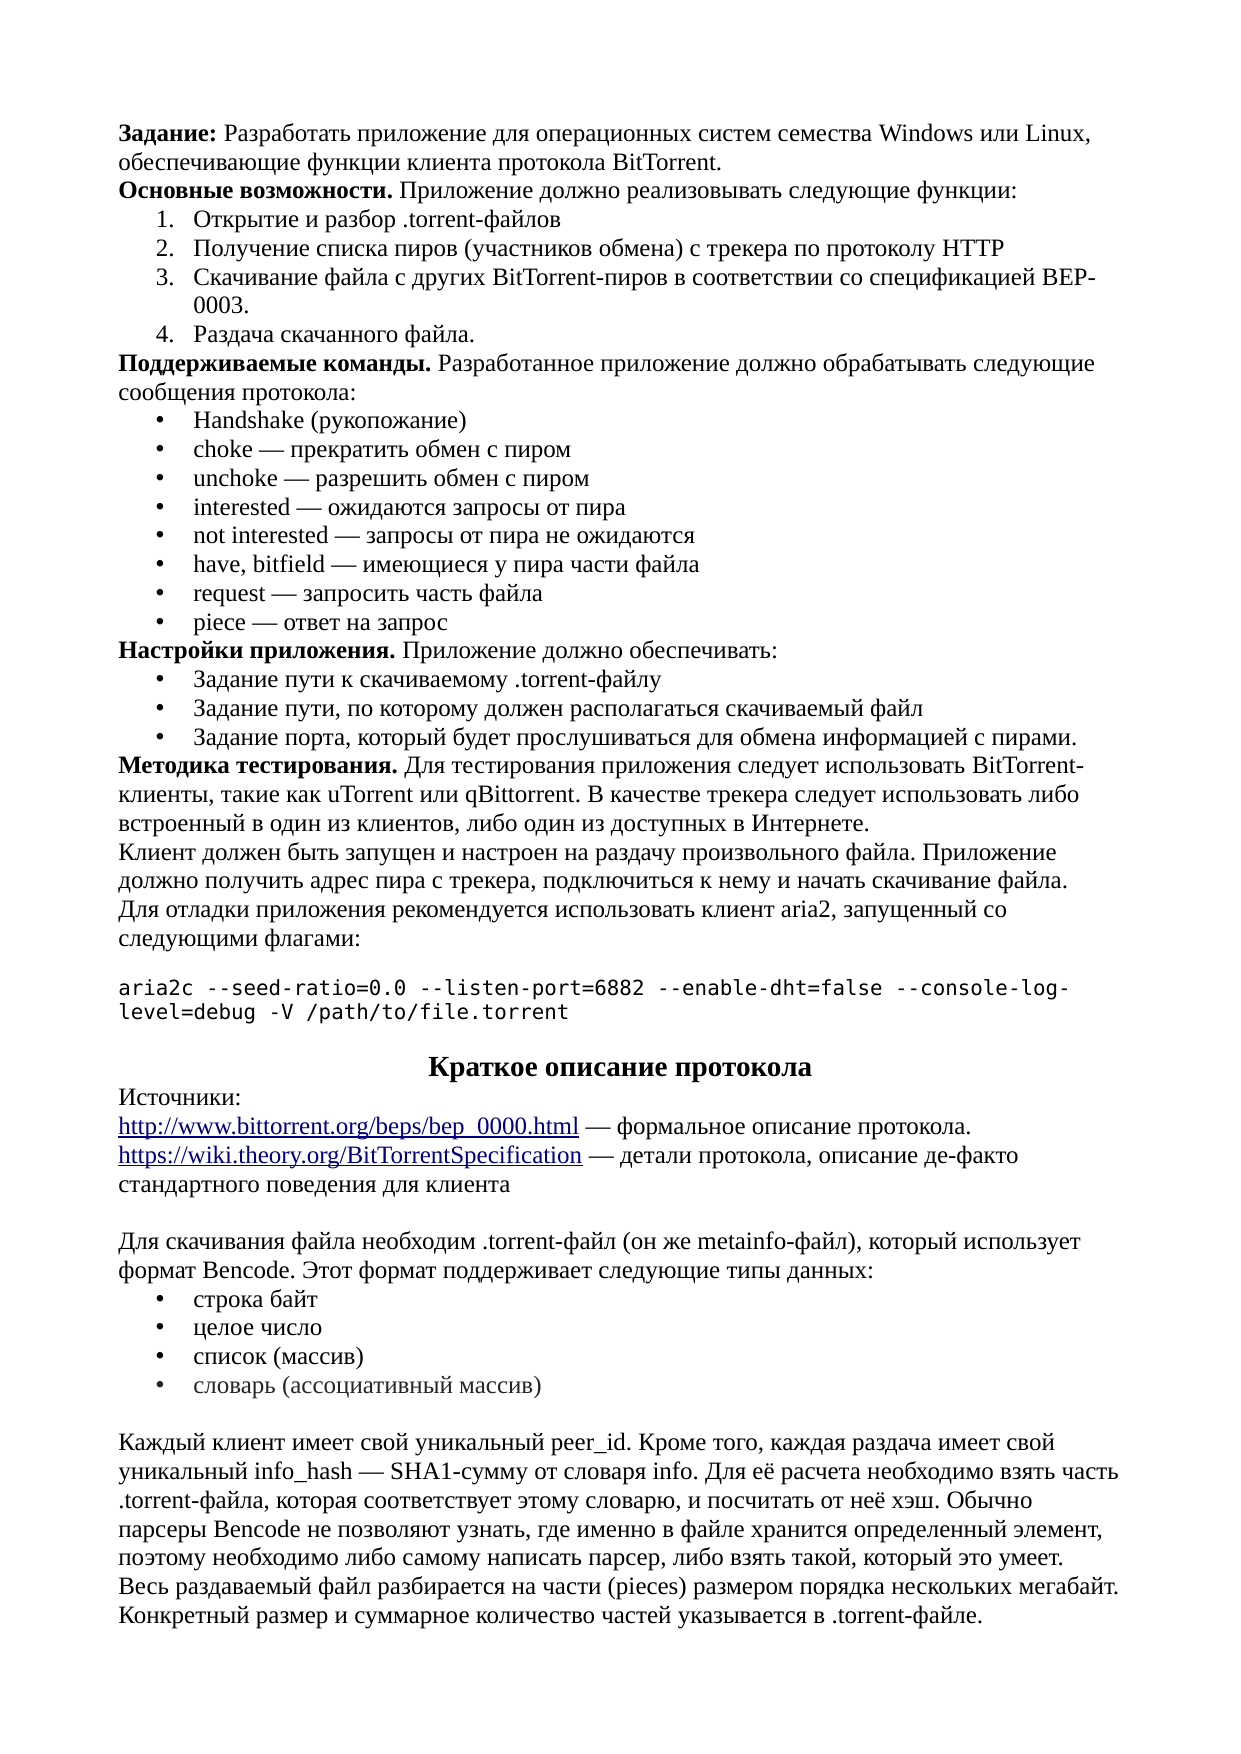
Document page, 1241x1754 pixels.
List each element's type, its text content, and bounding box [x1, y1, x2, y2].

text Клиент должен быть запущен и настроен на раздачу произвольного файла. Приложение должно получить адрес пира с трекера, подключиться к нему и начать скачивание файла. [118, 837, 1122, 894]
text Настройки приложения. Приложение должно обеспечивать: [118, 636, 1122, 664]
list Скачивание файла с других BitTorrent-пиров в соответствии со спецификацией BEP-0003. [156, 262, 1122, 319]
text Методика тестирования. Для тестирования приложения следует использовать BitTorrent-клиенты, такие как uTorrent или qBittorrent. В качестве трекера следует использовать либо встроенный в один из клиентов, либо один из доступных в Интернете. [118, 751, 1122, 837]
list have, bitfield — имеющиеся у пира части файла [156, 549, 1122, 578]
list Получение списка пиров (участников обмена) с трекера по протоколу HTTP [156, 233, 1122, 262]
list Задание порта, который будет прослушиваться для обмена информацией с пирами. [156, 722, 1122, 751]
list словарь (ассоциативный массив) [156, 1370, 1122, 1399]
text https://wiki.theory.org/BitTorrentSpecification — детали протокола, описание де-факто стандартного поведения для клиента [118, 1140, 1122, 1197]
list Открытие и разбор .torrent-файлов [156, 204, 1122, 233]
list Раздача скачанного файла. [156, 319, 1122, 348]
text Источники: [118, 1082, 1122, 1111]
text Основные возможности. Приложение должно реализовывать следующие функции: [118, 176, 1122, 204]
text Задание: Разработать приложение для операционных систем семества Windows или Linux, обеспечивающие функции клиента протокола BitTorrent. [118, 118, 1122, 176]
list not interested — запросы от пира не ожидаются [156, 521, 1122, 549]
text Краткое описание протокола [118, 1049, 1122, 1082]
list interested — ожидаются запросы от пира [156, 492, 1122, 521]
list целое число [156, 1312, 1122, 1341]
list строка байт [156, 1284, 1122, 1312]
list список (массив) [156, 1341, 1122, 1370]
text Поддерживаемые команды. Разработанное приложение должно обрабатывать следующие сообщения протокола: [118, 348, 1122, 406]
list Задание пути, по которому должен располагаться скачиваемый файл [156, 693, 1122, 722]
text Для отладки приложения рекомендуется использовать клиент aria2, запущенный со следующими флагами: [118, 894, 1122, 952]
list unchoke — разрешить обмен с пиром [156, 463, 1122, 492]
text Весь раздаваемый файл разбирается на части (pieces) размером порядка нескольких мегабайт. Конкретный размер и суммарное количество частей указывается в .torrent-файле. [118, 1571, 1122, 1629]
text Для скачивания файла необходим .torrent-файл (он же metainfo-файл), который использует формат Bencode. Этот формат поддерживает следующие типы данных: [118, 1226, 1122, 1284]
list choke — прекратить обмен с пиром [156, 434, 1122, 463]
list Задание пути к скачиваемому .torrent-файлу [156, 664, 1122, 693]
list piece — ответ на запрос [156, 607, 1122, 636]
list request — запросить часть файла [156, 578, 1122, 607]
text Каждый клиент имеет свой уникальный peer_id. Кроме того, каждая раздача имеет свой уникальный info_hash — SHA1-сумму от словаря info. Для её расчета необходимо взять часть .torrent-файла, которая соответствует этому словарю, и посчитать от неё хэш. Обычно парсеры Bencode не позволяют узнать, где именно в файле хранится определенный элемент, поэтому необходимо либо самому написать парсер, либо взять такой, который это умеет. [118, 1427, 1122, 1571]
text http://www.bittorrent.org/beps/bep_0000.html — формальное описание протокола. [118, 1111, 1122, 1140]
list Handshake (рукопожание) [156, 406, 1122, 434]
text aria2c --seed-ratio=0.0 --listen-port=6882 --enable-dht=false --console-log-level=debug -V /path/to/file.torrent [118, 976, 1122, 1025]
